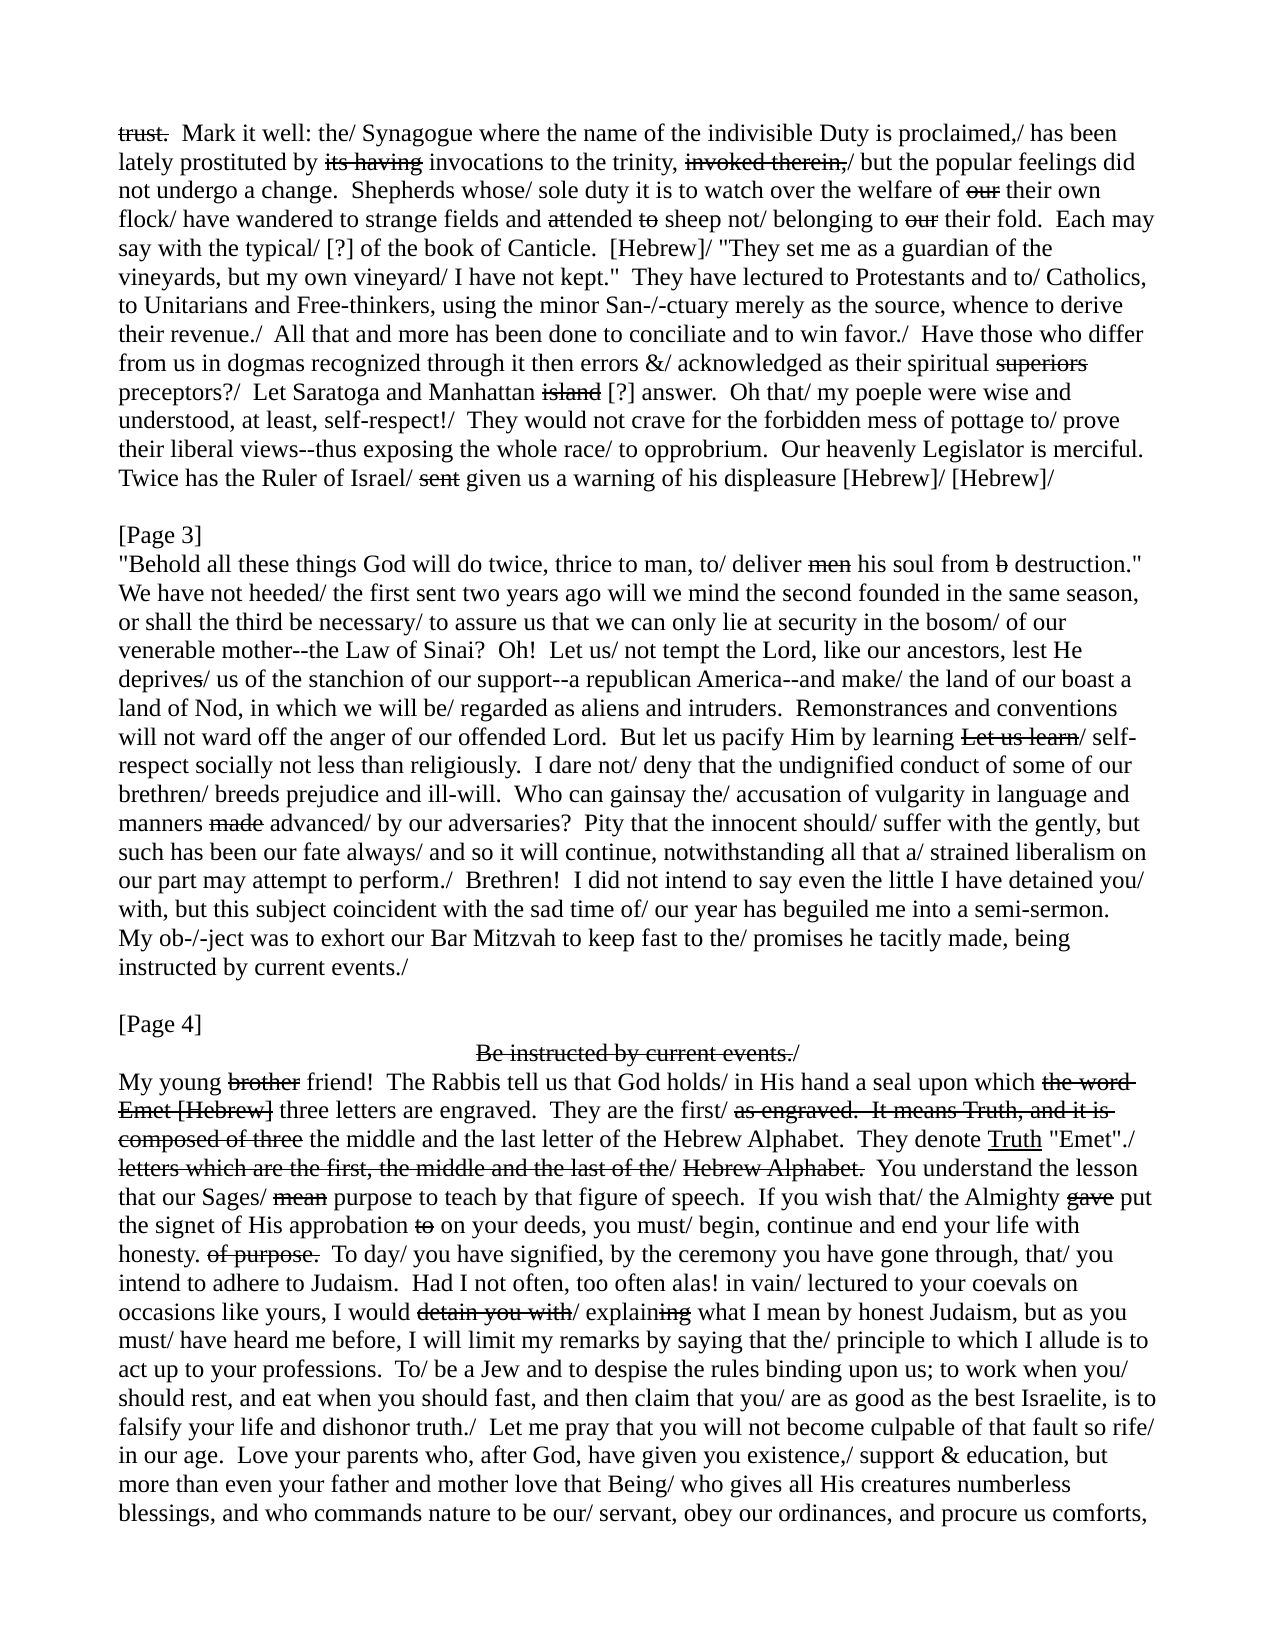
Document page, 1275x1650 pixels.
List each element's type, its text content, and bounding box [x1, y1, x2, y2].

text [Page 3] [118, 521, 1157, 549]
text My young brother friend! The Rabbis tell us that God holds/ in His hand a seal upon which the word Emet [Hebrew] three letters are engraved. They are the first/ as engraved. It means Truth, and it is composed of three the middle and the last letter of the Hebrew Alphabet. They denote Truth "Emet"./ letters which are the first, the middle and the last of the/ Hebrew Alphabet. You understand the lesson that our Sages/ mean purpose to teach by that figure of speech. If you wish that/ the Almighty gave put the signet of His approbation to on your deeds, you must/ begin, continue and end your life with honesty. of purpose. To day/ you have signified, by the ceremony you have gone through, that/ you intend to adhere to Judaism. Had I not often, too often alas! in vain/ lectured to your coevals on occasions like yours, I would detain you with/ explaining what I mean by honest Judaism, but as you must/ have heard me before, I will limit my remarks by saying that the/ principle to which I allude is to act up to your professions. To/ be a Jew and to despise the rules binding upon us; to work when you/ should rest, and eat when you should fast, and then claim that you/ are as good as the best Israelite, is to falsify your life and dishonor truth./ Let me pray that you will not become culpable of that fault so rife/ in our age. Love your parents who, after God, have given you existence,/ support & education, but more than even your father and mother love that Being/ who gives all His creatures numberless blessings, and who commands nature to be our/ servant, obey our ordinances, and procure us comforts, [118, 1067, 1157, 1527]
text Be instructed by current events./ [118, 1038, 1157, 1067]
text [Page 4] [118, 1009, 1157, 1038]
text trust. Mark it well: the/ Synagogue where the name of the indivisible Duty is proclaimed,/ has been lately prostituted by its having invocations to the trinity, invoked therein,/ but the popular feelings did not undergo a change. Shepherds whose/ sole duty it is to watch over the welfare of our their own flock/ have wandered to strange fields and attended to sheep not/ belonging to our their fold. Each may say with the typical/ [?] of the book of Canticle. [Hebrew]/ "They set me as a guardian of the vineyards, but my own vineyard/ I have not kept." They have lectured to Protestants and to/ Catholics, to Unitarians and Free-thinkers, using the minor San-/-ctuary merely as the source, whence to derive their revenue./ All that and more has been done to conciliate and to win favor./ Have those who differ from us in dogmas recognized through it then errors &/ acknowledged as their spiritual superiors preceptors?/ Let Saratoga and Manhattan island [?] answer. Oh that/ my poeple were wise and understood, at least, self-respect!/ They would not crave for the forbidden mess of pottage to/ prove their liberal views--thus exposing the whole race/ to opprobrium. Our heavenly Legislator is merciful. Twice has the Ruler of Israel/ sent given us a warning of his displeasure [Hebrew]/ [Hebrew]/ [118, 118, 1157, 492]
text "Behold all these things God will do twice, thrice to man, to/ deliver men his soul from b destruction." We have not heeded/ the first sent two years ago will we mind the second founded in the same season, or shall the third be necessary/ to assure us that we can only lie at security in the bosom/ of our venerable mother--the Law of Sinai? Oh! Let us/ not tempt the Lord, like our ancestors, lest He deprives/ us of the stanchion of our support--a republican America--and make/ the land of our boast a land of Nod, in which we will be/ regarded as aliens and intruders. Remonstrances and conventions will not ward off the anger of our offended Lord. But let us pacify Him by learning Let us learn/ self-respect socially not less than religiously. I dare not/ deny that the undignified conduct of some of our brethren/ breeds prejudice and ill-will. Who can gainsay the/ accusation of vulgarity in language and manners made advanced/ by our adversaries? Pity that the innocent should/ suffer with the gently, but such has been our fate always/ and so it will continue, notwithstanding all that a/ strained liberalism on our part may attempt to perform./ Brethren! I did not intend to say even the little I have detained you/ with, but this subject coincident with the sad time of/ our year has beguiled me into a semi-sermon. My ob-/-ject was to exhort our Bar Mitzvah to keep fast to the/ promises he tacitly made, being instructed by current events./ [118, 549, 1157, 981]
